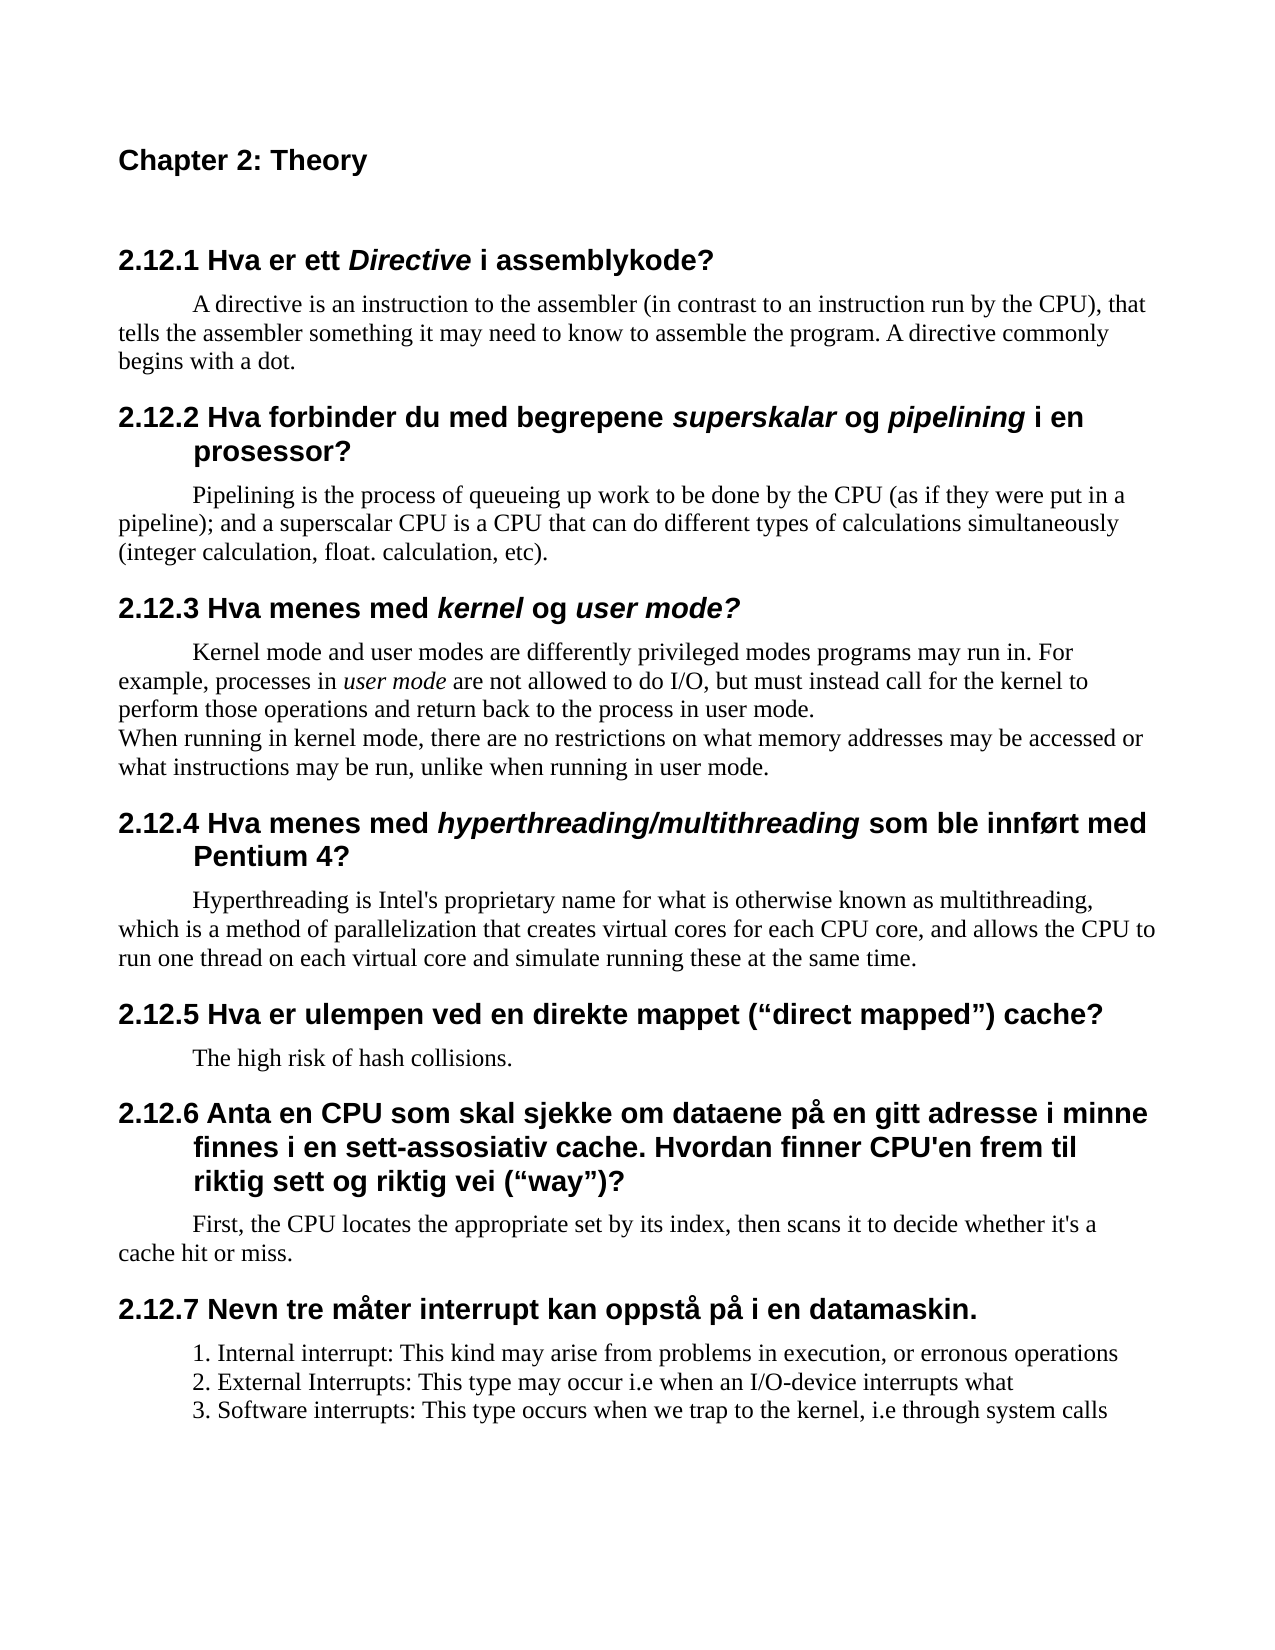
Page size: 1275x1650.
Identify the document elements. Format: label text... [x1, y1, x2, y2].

text When running in kernel mode, there are no restrictions on what memory addresses may be accessed or what instructions may be run, unlike when running in user mode. [118, 723, 1157, 781]
subtitle 2.12.5 Hva er ulempen ved en direkte mappet (“direct mapped”) cache? [118, 997, 1157, 1030]
subtitle 2.12.4 Hva menes med hyperthreading/multithreading som ble innført med Pentium 4? [118, 806, 1157, 873]
text The high risk of hash collisions. [118, 1043, 1157, 1071]
text Hyperthreading is Intel's proprietary name for what is otherwise known as multithreading, which is a method of parallelization that creates virtual cores for each CPU core, and allows the CPU to run one thread on each virtual core and simulate running these at the same time. [118, 885, 1157, 972]
text A directive is an instruction to the assembler (in contrast to an instruction run by the CPU), that tells the assembler something it may need to know to assemble the program. A directive commonly begins with a dot. [118, 289, 1157, 375]
text 2. External Interrupts: This type may occur i.e when an I/O-device interrupts what [118, 1367, 1157, 1396]
text Pipelining is the process of queueing up work to be done by the CPU (as if they were put in a pipeline); and a superscalar CPU is a CPU that can do different types of calculations simultaneously (integer calculation, float. calculation, etc). [118, 480, 1157, 566]
subtitle Chapter 2: Theory [118, 143, 1157, 177]
subtitle 2.12.3 Hva menes med kernel og user mode? [118, 591, 1157, 624]
text First, the CPU locates the appropriate set by its index, then scans it to decide whether it's a cache hit or miss. [118, 1209, 1157, 1267]
text 3. Software interrupts: This type occurs when we trap to the kernel, i.e through system calls [118, 1396, 1157, 1424]
subtitle 2.12.7 Nevn tre måter interrupt kan oppstå på i en datamaskin. [118, 1292, 1157, 1326]
text Kernel mode and user modes are differently privileged modes programs may run in. For example, processes in user mode are not allowed to do I/O, but must instead call for the kernel to perform those operations and return back to the process in user mode. [118, 637, 1157, 723]
subtitle 2.12.6 Anta en CPU som skal sjekke om dataene på en gitt adresse i minne finnes i en sett-assosiativ cache. Hvordan finner CPU'en frem til riktig sett og riktig vei (“way”)? [118, 1096, 1157, 1197]
subtitle 2.12.1 Hva er ett Directive i assemblykode? [118, 243, 1157, 276]
subtitle 2.12.2 Hva forbinder du med begrepene superskalar og pipelining i en prosessor? [118, 400, 1157, 467]
text 1. Internal interrupt: This kind may arise from problems in execution, or erronous operations [118, 1338, 1157, 1367]
